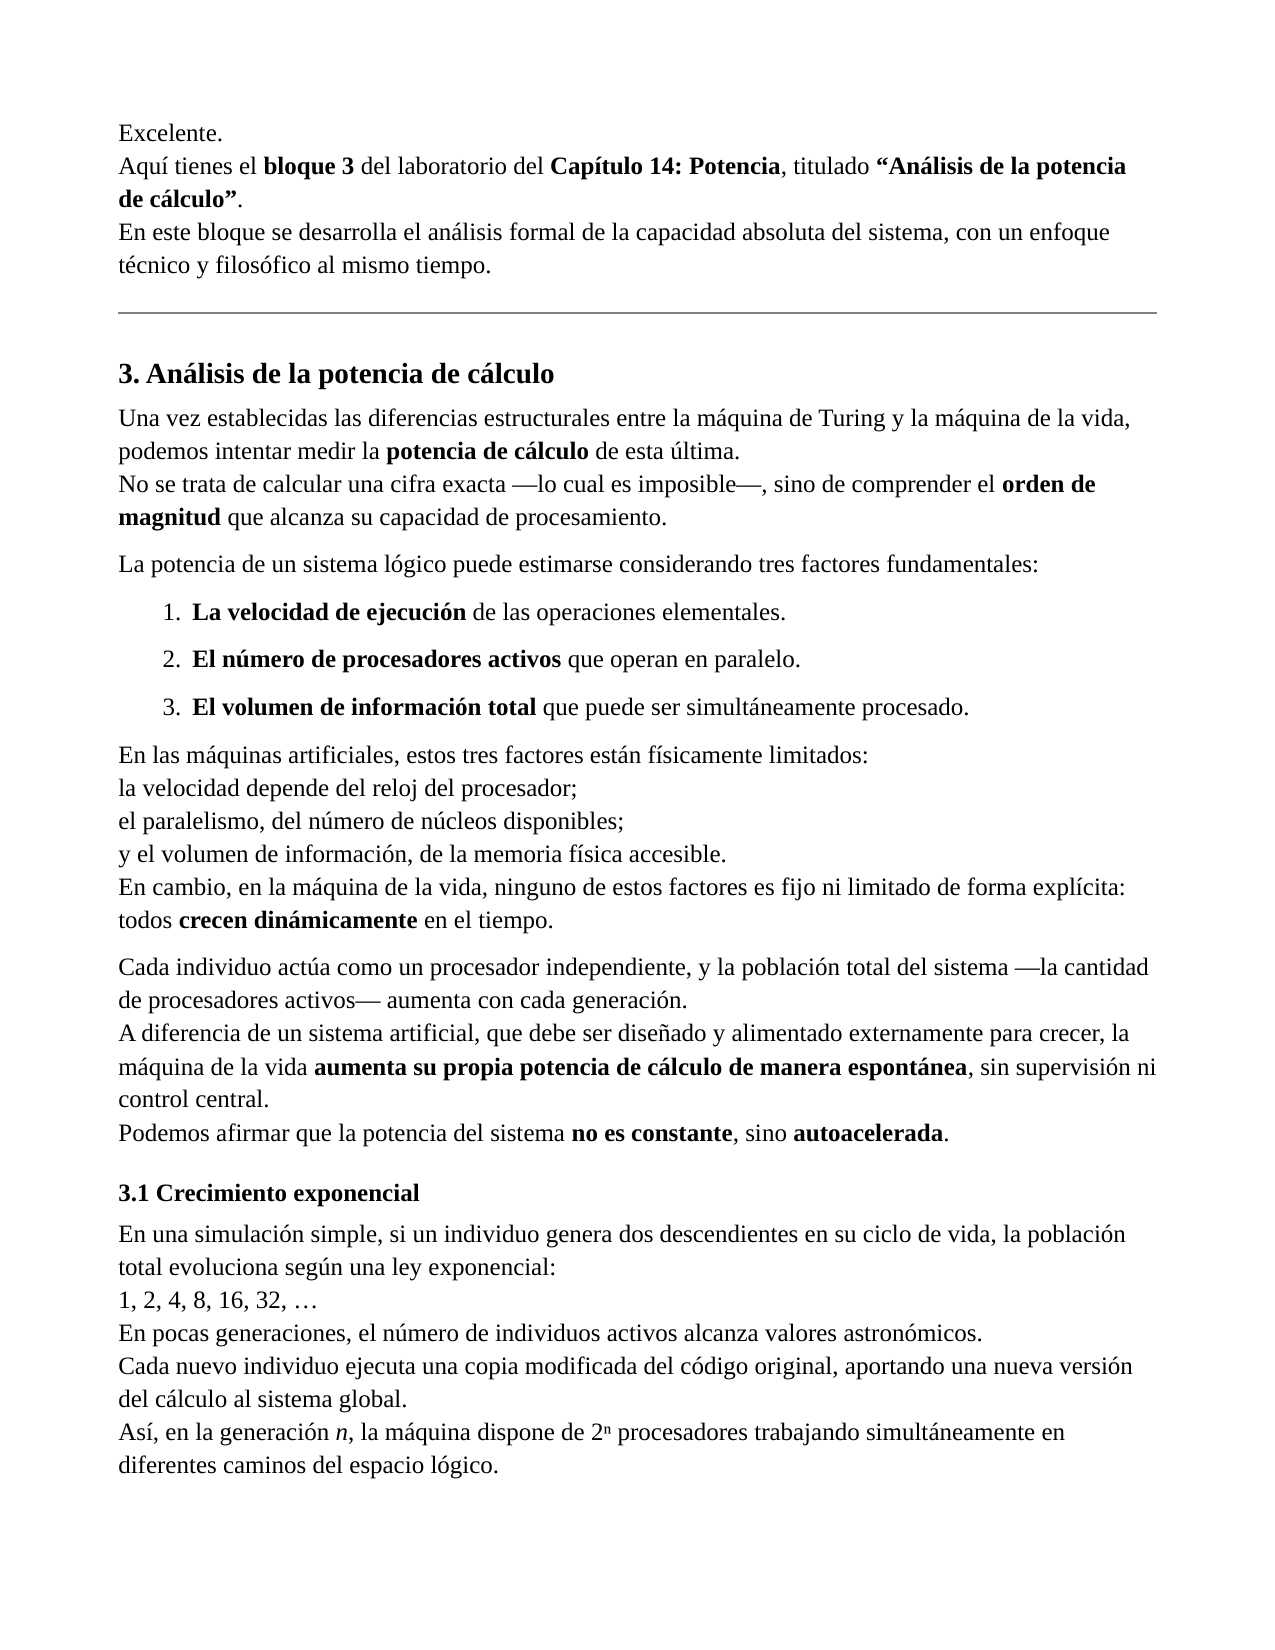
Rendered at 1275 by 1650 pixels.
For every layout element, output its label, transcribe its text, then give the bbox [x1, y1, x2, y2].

text Excelente. Aquí tienes el bloque 3 del laboratorio del Capítulo 14: Potencia, titulado “Análisis de la potencia de cálculo”. En este bloque se desarrolla el análisis formal de la capacidad absoluta del sistema, con un enfoque técnico y filosófico al mismo tiempo. [118, 118, 1157, 279]
text En las máquinas artificiales, estos tres factores están físicamente limitados: la velocidad depende del reloj del procesador; el paralelismo, del número de núcleos disponibles; y el volumen de información, de la memoria física accesible. En cambio, en la máquina de la vida, ninguno de estos factores es fijo ni limitado de forma explícita: todos crecen dinámicamente en el tiempo. [118, 740, 1157, 934]
subtitle 3. Análisis de la potencia de cálculo [118, 357, 1157, 390]
text Una vez establecidas las diferencias estructurales entre la máquina de Turing y la máquina de la vida, podemos intentar medir la potencia de cálculo de esta última. No se trata de calcular una cifra exacta —lo cual es imposible—, sino de comprender el orden de magnitud que alcanza su capacidad de procesamiento. [118, 403, 1157, 531]
list El número de procesadores activos que operan en paralelo. [162, 644, 1157, 673]
text La potencia de un sistema lógico puede estimarse considerando tres factores fundamentales: [118, 549, 1157, 578]
list La velocidad de ejecución de las operaciones elementales. [162, 597, 1157, 626]
list El volumen de información total que puede ser simultáneamente procesado. [162, 692, 1157, 721]
text Cada individuo actúa como un procesador independiente, y la población total del sistema —la cantidad de procesadores activos— aumenta con cada generación. A diferencia de un sistema artificial, que debe ser diseñado y alimentado externamente para crecer, la máquina de la vida aumenta su propia potencia de cálculo de manera espontánea, sin supervisión ni control central. Podemos afirmar que la potencia del sistema no es constante, sino autoacelerada. [118, 952, 1157, 1146]
subtitle 3.1 Crecimiento exponencial [118, 1178, 1157, 1206]
text En una simulación simple, si un individuo genera dos descendientes en su ciclo de vida, la población total evoluciona según una ley exponencial: 1, 2, 4, 8, 16, 32, … En pocas generaciones, el número de individuos activos alcanza valores astronómicos. Cada nuevo individuo ejecuta una copia modificada del código original, aportando una nueva versión del cálculo al sistema global. Así, en la generación n, la máquina dispone de 2ⁿ procesadores trabajando simultáneamente en diferentes caminos del espacio lógico. [118, 1219, 1157, 1479]
